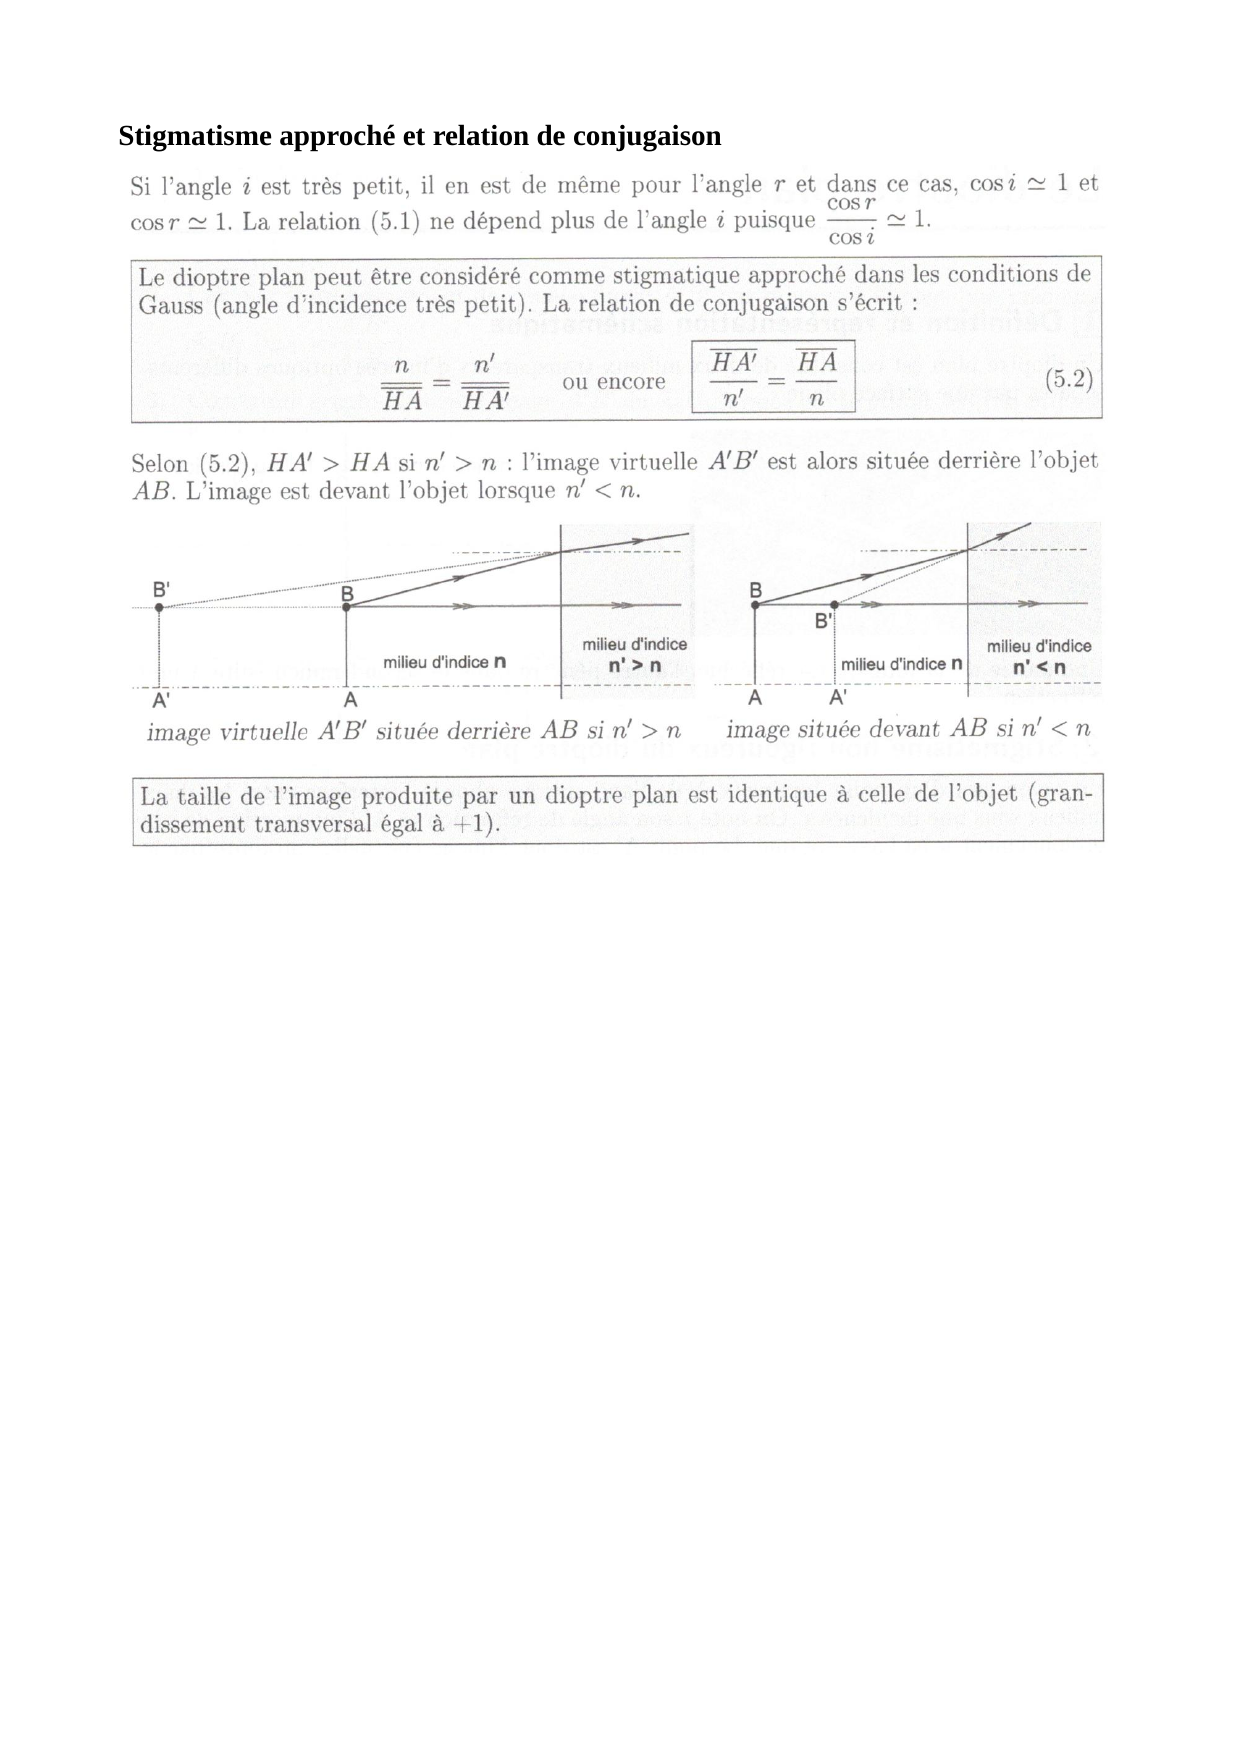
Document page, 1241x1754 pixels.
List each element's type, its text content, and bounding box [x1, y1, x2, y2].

text Stigmatisme approché et relation de conjugaison [118, 118, 1122, 152]
